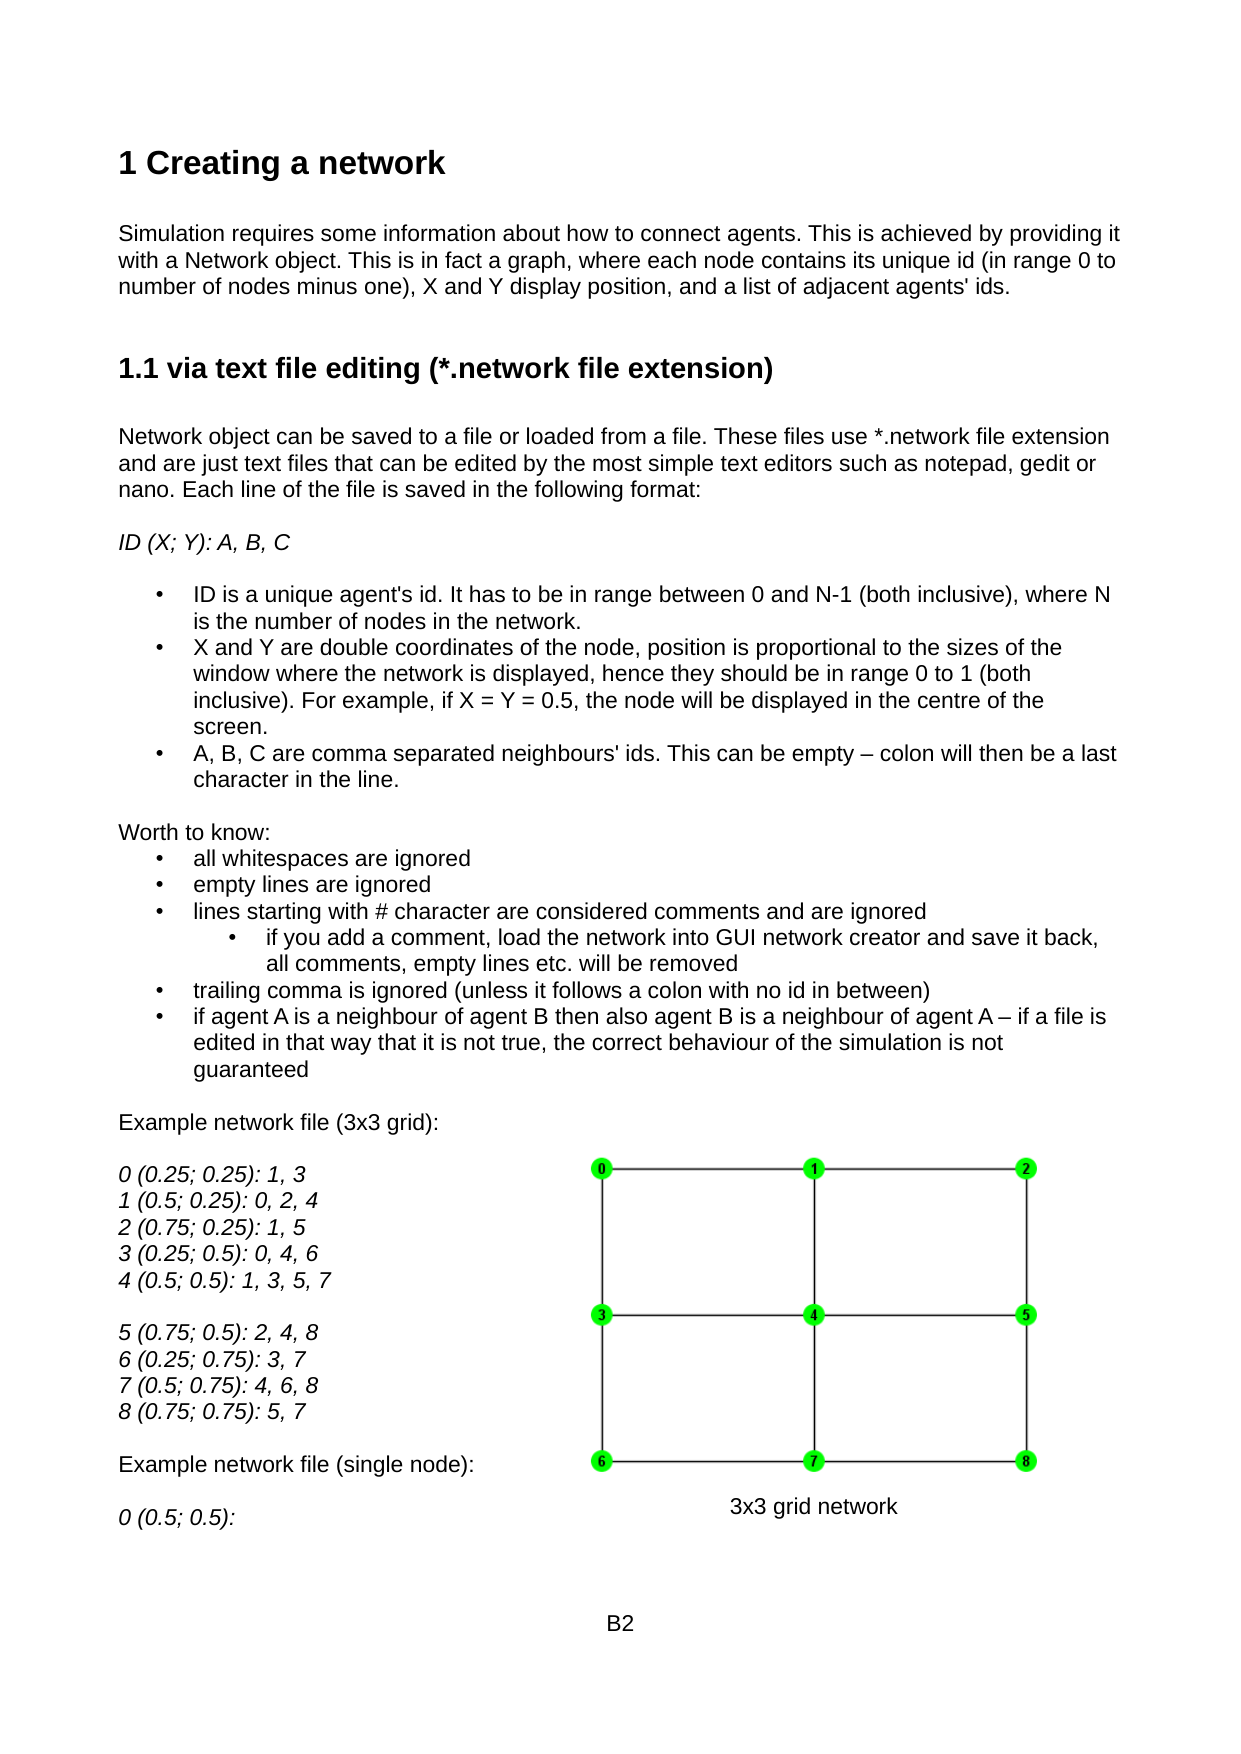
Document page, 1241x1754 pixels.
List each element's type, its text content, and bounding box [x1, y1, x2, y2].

list if agent A is a neighbour of agent B then also agent B is a neighbour of agent A – if a file is edited in that way that it is not true, the correct behaviour of the simulation is not guaranteed [156, 1003, 1123, 1089]
list X and Y are double coordinates of the node, position is proportional to the sizes of the window where the network is displayed, hence they should be in range 0 to 1 (both inclusive). For example, if X = Y = 0.5, the node will be displayed in the centre of the screen. [156, 634, 1122, 739]
text 7 (0.5; 0.75): 4, 6, 8 [118, 1372, 503, 1398]
picture [503, 1089, 1124, 1493]
text 5 (0.75; 0.5): 2, 4, 8 [118, 1319, 503, 1346]
list ID is a unique agent's id. It has to be in range between 0 and N-1 (both inclusive), where N is the number of nodes in the network. [156, 581, 1122, 634]
text Network object can be saved to a file or loaded from a file. These files use *.network file extension and are just text files that can be edited by the most simple text editors such as notepad, gedit or nano. Each line of the file is saved in the following format: [118, 423, 1122, 502]
subtitle 1.1 via text file editing (*.network file extension) [118, 351, 1122, 384]
text ID (X; Y): A, B, C [118, 529, 1122, 555]
list all whitespaces are ignored [156, 845, 1122, 871]
subtitle 1 Creating a network [118, 143, 1122, 182]
text Simulation requires some information about how to connect agents. This is achieved by providing it with a Network object. This is in fact a graph, where each node contains its unique id (in range 0 to number of nodes minus one), X and Y display position, and a list of adjacent agents' ids. [118, 220, 1122, 299]
list trailing comma is ignored (unless it follows a colon with no id in between) [156, 977, 1122, 1003]
list 3x3 grid network [504, 1493, 1123, 1519]
text Example network file (single node): [118, 1451, 503, 1477]
list if you add a comment, load the network into GUI network creator and save it back, all comments, empty lines etc. will be removed [228, 924, 1122, 977]
list A, B, C are comma separated neighbours' ids. This can be empty – colon will then be a last character in the line. [156, 739, 1122, 792]
text 8 (0.75; 0.75): 5, 7 [118, 1398, 503, 1425]
text 1 (0.5; 0.25): 0, 2, 4 [118, 1187, 503, 1214]
text Worth to know: [118, 818, 1122, 845]
text 4 (0.5; 0.5): 1, 3, 5, 7 [118, 1267, 503, 1293]
text 3 (0.25; 0.5): 0, 4, 6 [118, 1240, 503, 1267]
list lines starting with # character are considered comments and are ignored [156, 898, 1122, 924]
list empty lines are ignored [156, 871, 1122, 898]
text 2 (0.75; 0.25): 1, 5 [118, 1214, 503, 1240]
text 0 (0.25; 0.25): 1, 3 [118, 1161, 503, 1187]
text 6 (0.25; 0.75): 3, 7 [118, 1346, 503, 1372]
text Example network file (3x3 grid): [118, 1108, 503, 1135]
text 0 (0.5; 0.5): [118, 1504, 1122, 1530]
